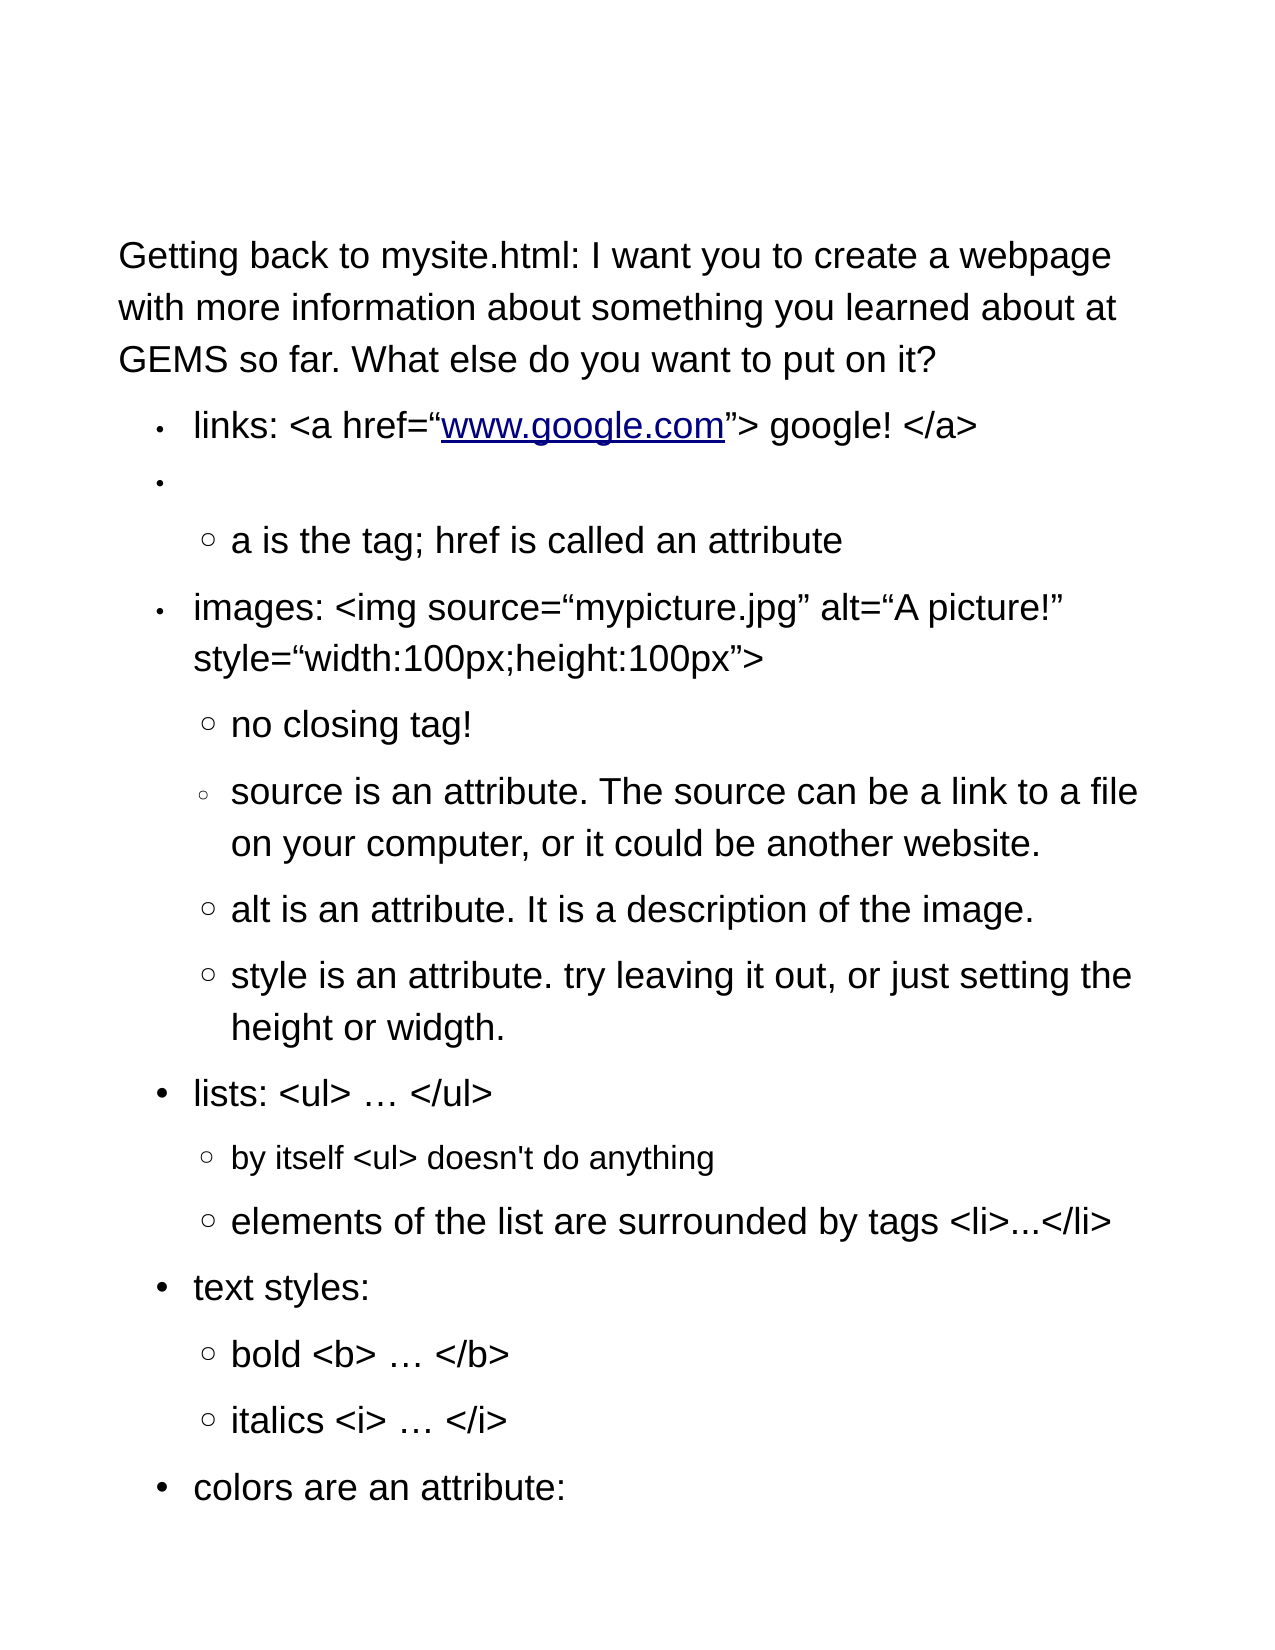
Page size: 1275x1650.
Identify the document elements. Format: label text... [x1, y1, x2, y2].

list alt is an attribute. It is a description of the image. [193, 887, 1157, 930]
list style is an attribute. try leaving it out, or just setting the height or widgth. [193, 953, 1157, 1048]
list text styles: [156, 1265, 1157, 1308]
list links: <a href=“www.google.com”> google! </a> [156, 403, 1157, 446]
list bold <b> … </b> [193, 1332, 1157, 1375]
text Getting back to mysite.html: I want you to create a webpage with more information about something you learned about at GEMS so far. What else do you want to put on it? [118, 233, 1157, 380]
list elements of the list are surrounded by tags <li>...</li> [193, 1199, 1157, 1242]
list italics <i> … </i> [193, 1398, 1157, 1441]
list lists: <ul> … </ul> [156, 1072, 1157, 1115]
list colors are an attribute: [156, 1465, 1157, 1508]
list no closing tag! [193, 703, 1157, 746]
list a is the tag; href is called an attribute [193, 518, 1157, 562]
list by itself <ul> doesn't do anything [193, 1138, 1157, 1177]
list source is an attribute. The source can be a link to a file on your computer, or it could be another website. [193, 769, 1157, 864]
list images: <img source=“mypicture.jpg” alt=“A picture!” style=“width:100px;height:100px”> [156, 585, 1157, 679]
